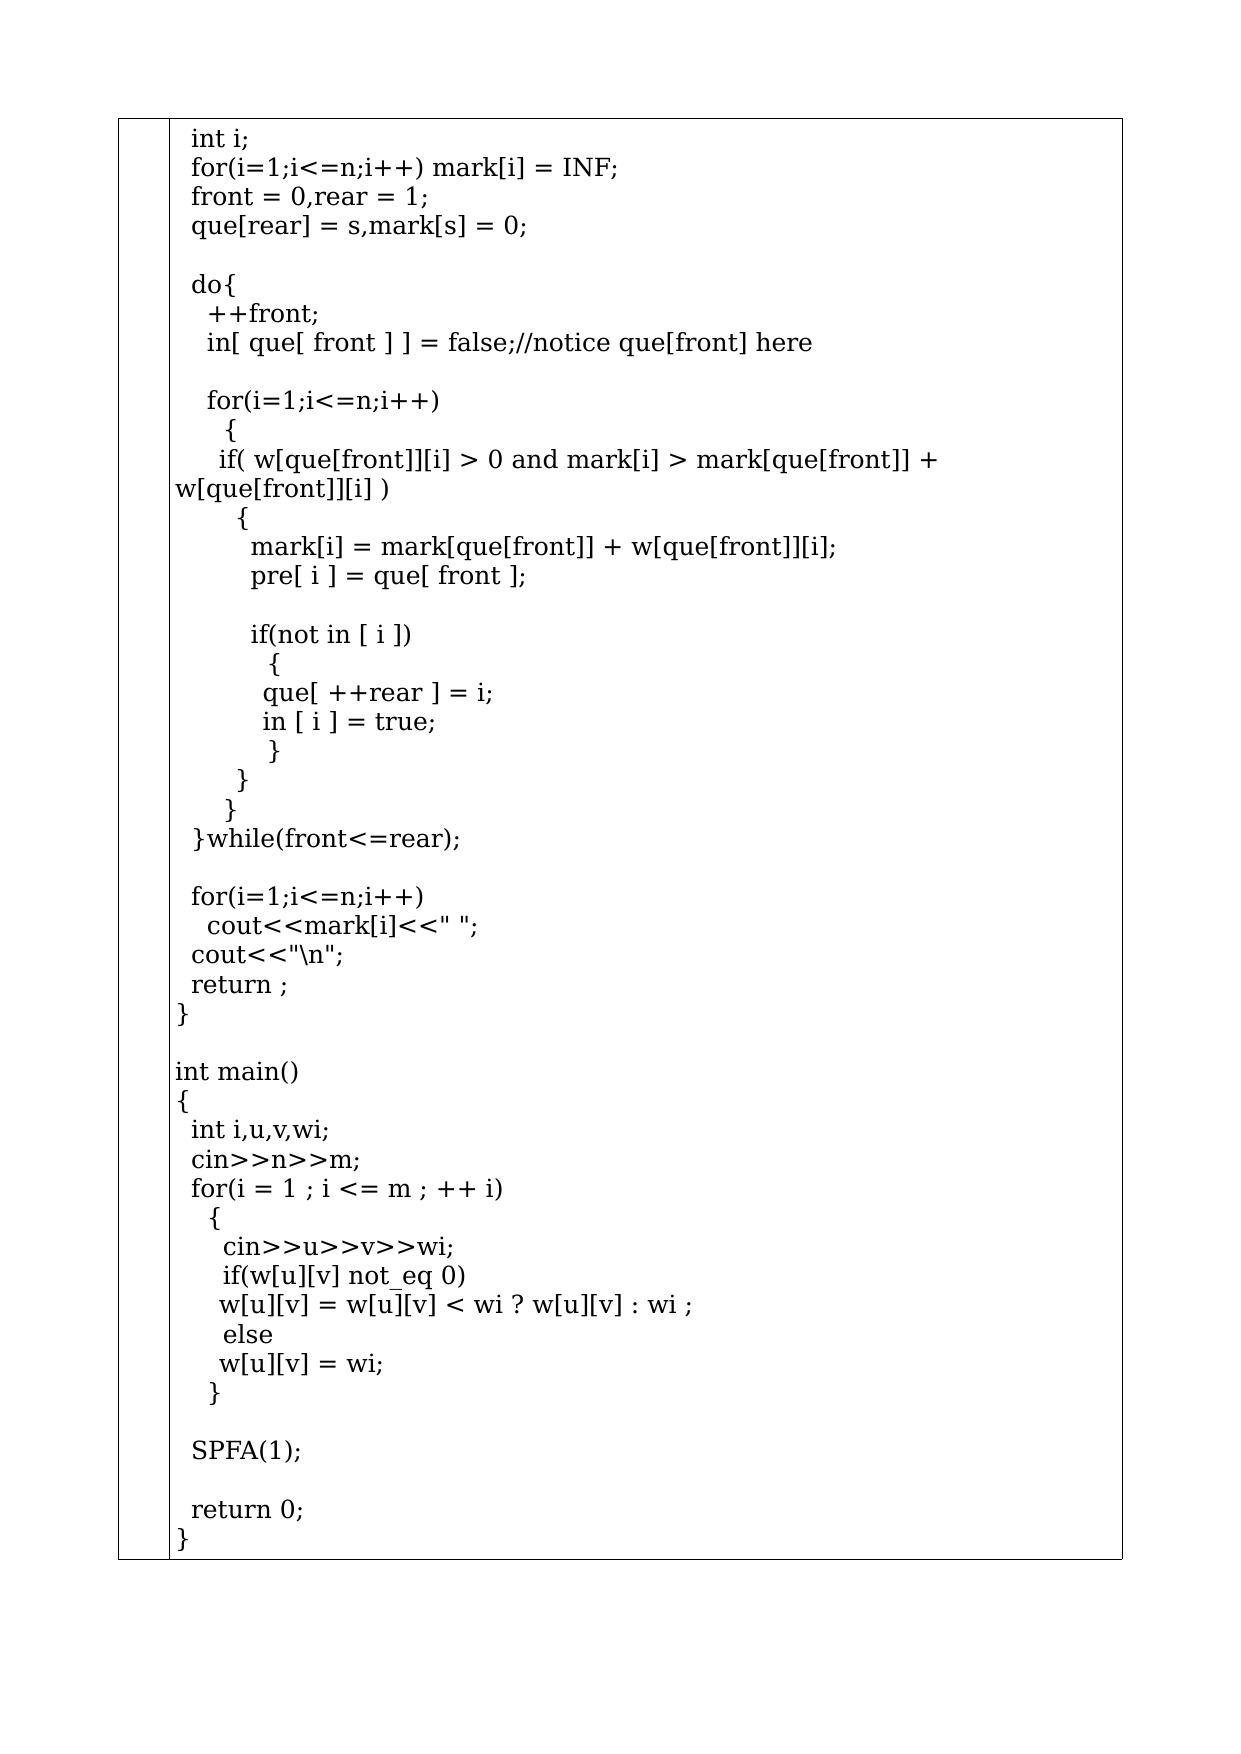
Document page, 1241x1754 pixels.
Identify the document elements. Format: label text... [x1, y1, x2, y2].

table_header [119, 119, 169, 1559]
table_header int i; for(i=1;i<=n;i++) mark[i] = INF; front = 0,rear = 1; que[rear] = s,mark[s] = 0; do{ ++front; in[ que[ front ] ] = false;//notice que[front] here for(i=1;i<=n;i++) { if( w[que[front]][i] > 0 and mark[i] > mark[que[front]] + w[que[front]][i] ) { mark[i] = mark[que[front]] + w[que[front]][i]; pre[ i ] = que[ front ]; if(not in [ i ]) { que[ ++rear ] = i; in [ i ] = true; } } } }while(front<=rear); for(i=1;i<=n;i++) cout<<mark[i]<<" "; cout<<"\n"; return ; } int main() { int i,u,v,wi; cin>>n>>m; for(i = 1 ; i <= m ; ++ i) { cin>>u>>v>>wi; if(w[u][v] not_eq 0) w[u][v] = w[u][v] < wi ? w[u][v] : wi ; else w[u][v] = wi; } SPFA(1); return 0; } [170, 119, 1122, 1559]
